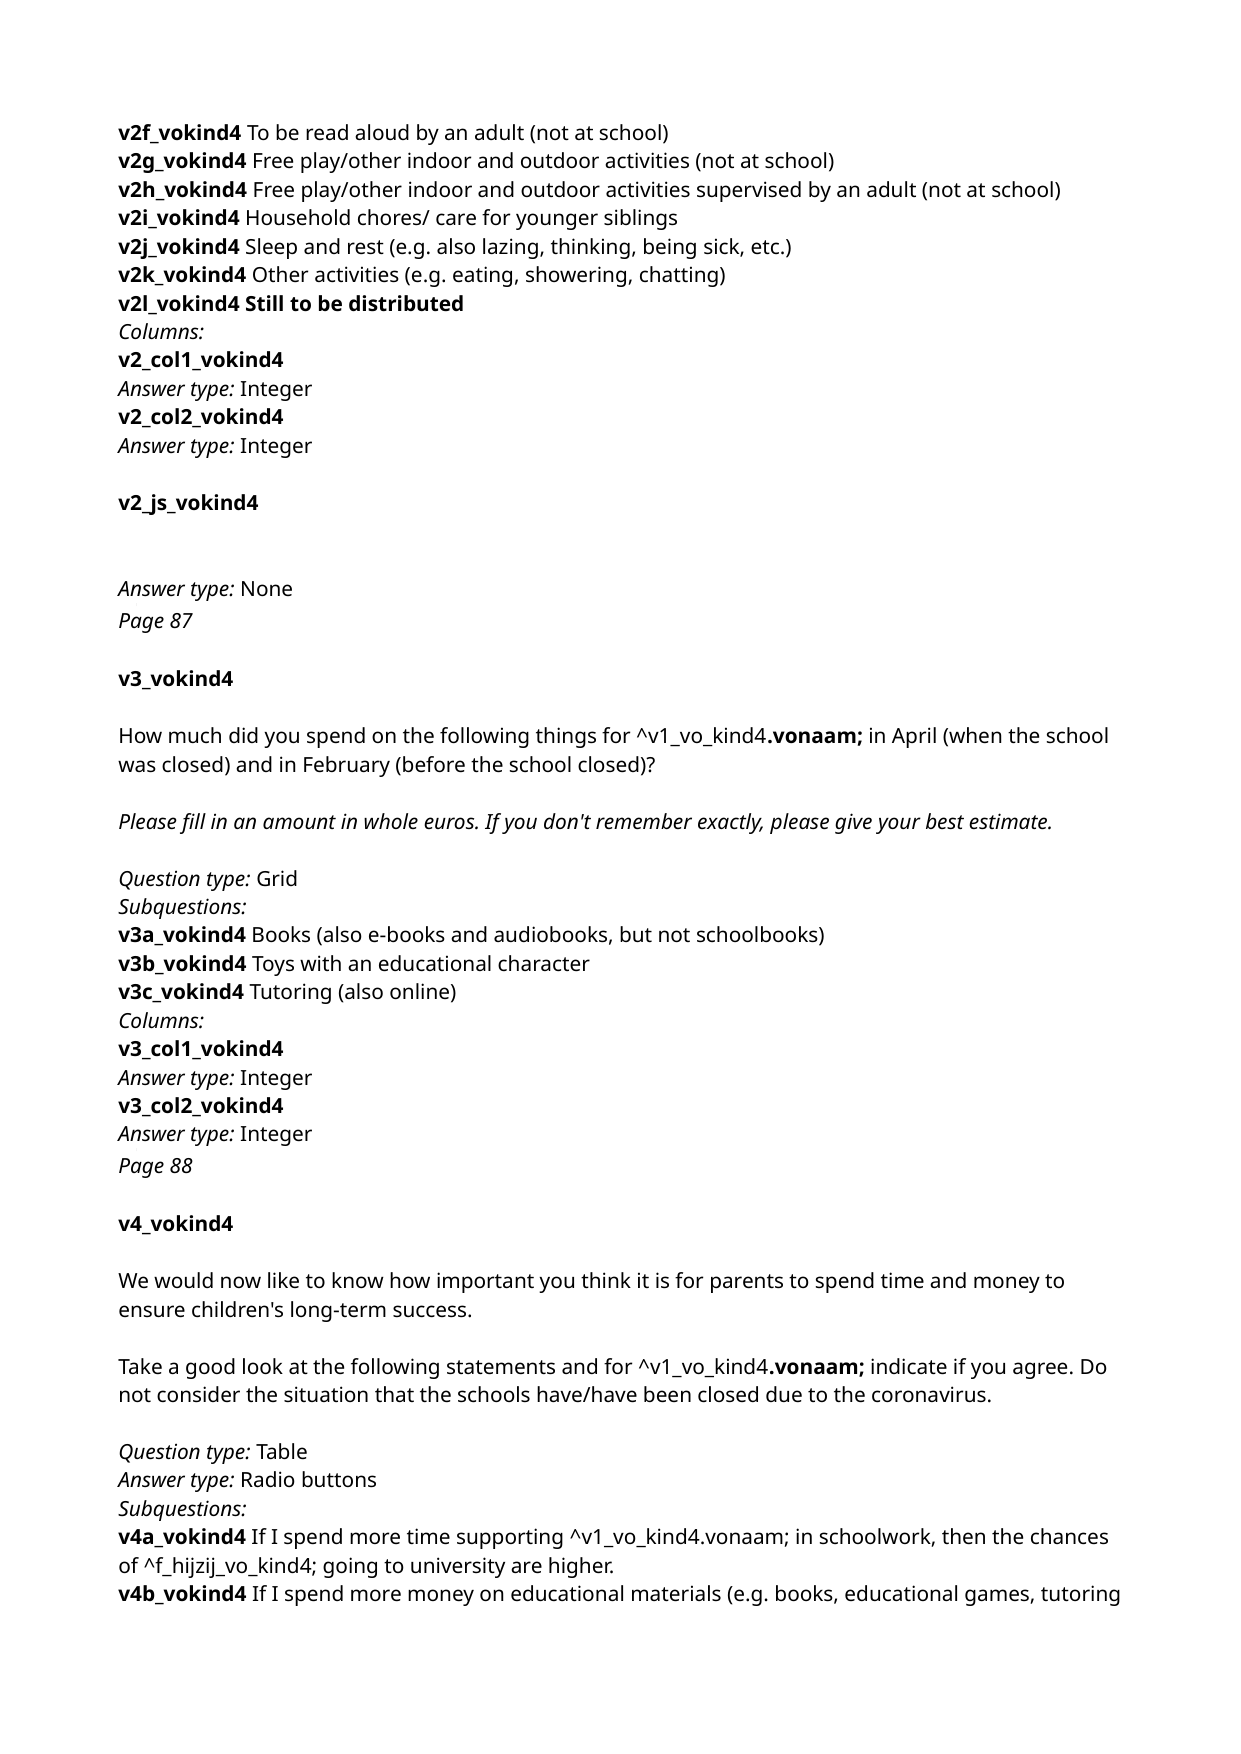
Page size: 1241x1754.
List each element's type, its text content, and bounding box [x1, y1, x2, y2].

text Columns: v2_col1_vokind4 [118, 317, 1122, 374]
text Answer type: Integer [118, 1063, 1122, 1091]
text v3_col2_vokind4 [118, 1091, 1122, 1119]
text Question type: Grid [118, 864, 1122, 892]
text Answer type: Radio buttons [118, 1466, 1122, 1494]
text Subquestions: v4a_vokind4 If I spend more time supporting ^v1_vo_kind4.vonaam; in schoolwork, then the chances of ^f_hijzij_vo_kind4; going to university are higher. v4b_vokind4 If I spend more money on educational materials (e.g. books, educational games, tutoring [118, 1494, 1122, 1608]
text v2_col2_vokind4 [118, 402, 1122, 431]
subtitle v4_vokind4 [118, 1209, 1122, 1237]
text Answer type: Integer [118, 431, 1122, 459]
text Answer type: None [118, 574, 1122, 603]
text Answer type: Integer [118, 374, 1122, 402]
text Answer type: Integer [118, 1119, 1122, 1148]
text Page 88 [118, 1151, 1122, 1180]
text Question type: Table [118, 1437, 1122, 1466]
text v2f_vokind4 To be read aloud by an adult (not at school) v2g_vokind4 Free play/other indoor and outdoor activities (not at school) v2h_vokind4 Free play/other indoor and outdoor activities supervised by an adult (not at school) v2i_vokind4 Household chores/ care for younger siblings v2j_vokind4 Sleep and rest (e.g. also lazing, thinking, being sick, etc.) v2k_vokind4 Other activities (e.g. eating, showering, chatting) v2l_vokind4 Still to be distributed [118, 118, 1122, 317]
text Subquestions: v3a_vokind4 Books (also e-books and audiobooks, but not schoolbooks) v3b_vokind4 Toys with an educational character v3c_vokind4 Tutoring (also online) [118, 892, 1122, 1006]
text We would now like to know how important you think it is for parents to spend time and money to ensure children's long-term success. Take a good look at the following statements and for ^v1_vo_kind4.vonaam; indicate if you agree. Do not consider the situation that the schools have/have been closed due to the coronavirus. [118, 1266, 1122, 1409]
subtitle v2_js_vokind4 [118, 488, 1122, 517]
text Page 87 [118, 606, 1122, 635]
text Columns: v3_col1_vokind4 [118, 1006, 1122, 1063]
text How much did you spend on the following things for ^v1_vo_kind4.vonaam; in April (when the school was closed) and in February (before the school closed)? Please fill in an amount in whole euros. If you don't remember exactly, please give your best estimate. [118, 721, 1122, 835]
subtitle v3_vokind4 [118, 664, 1122, 692]
